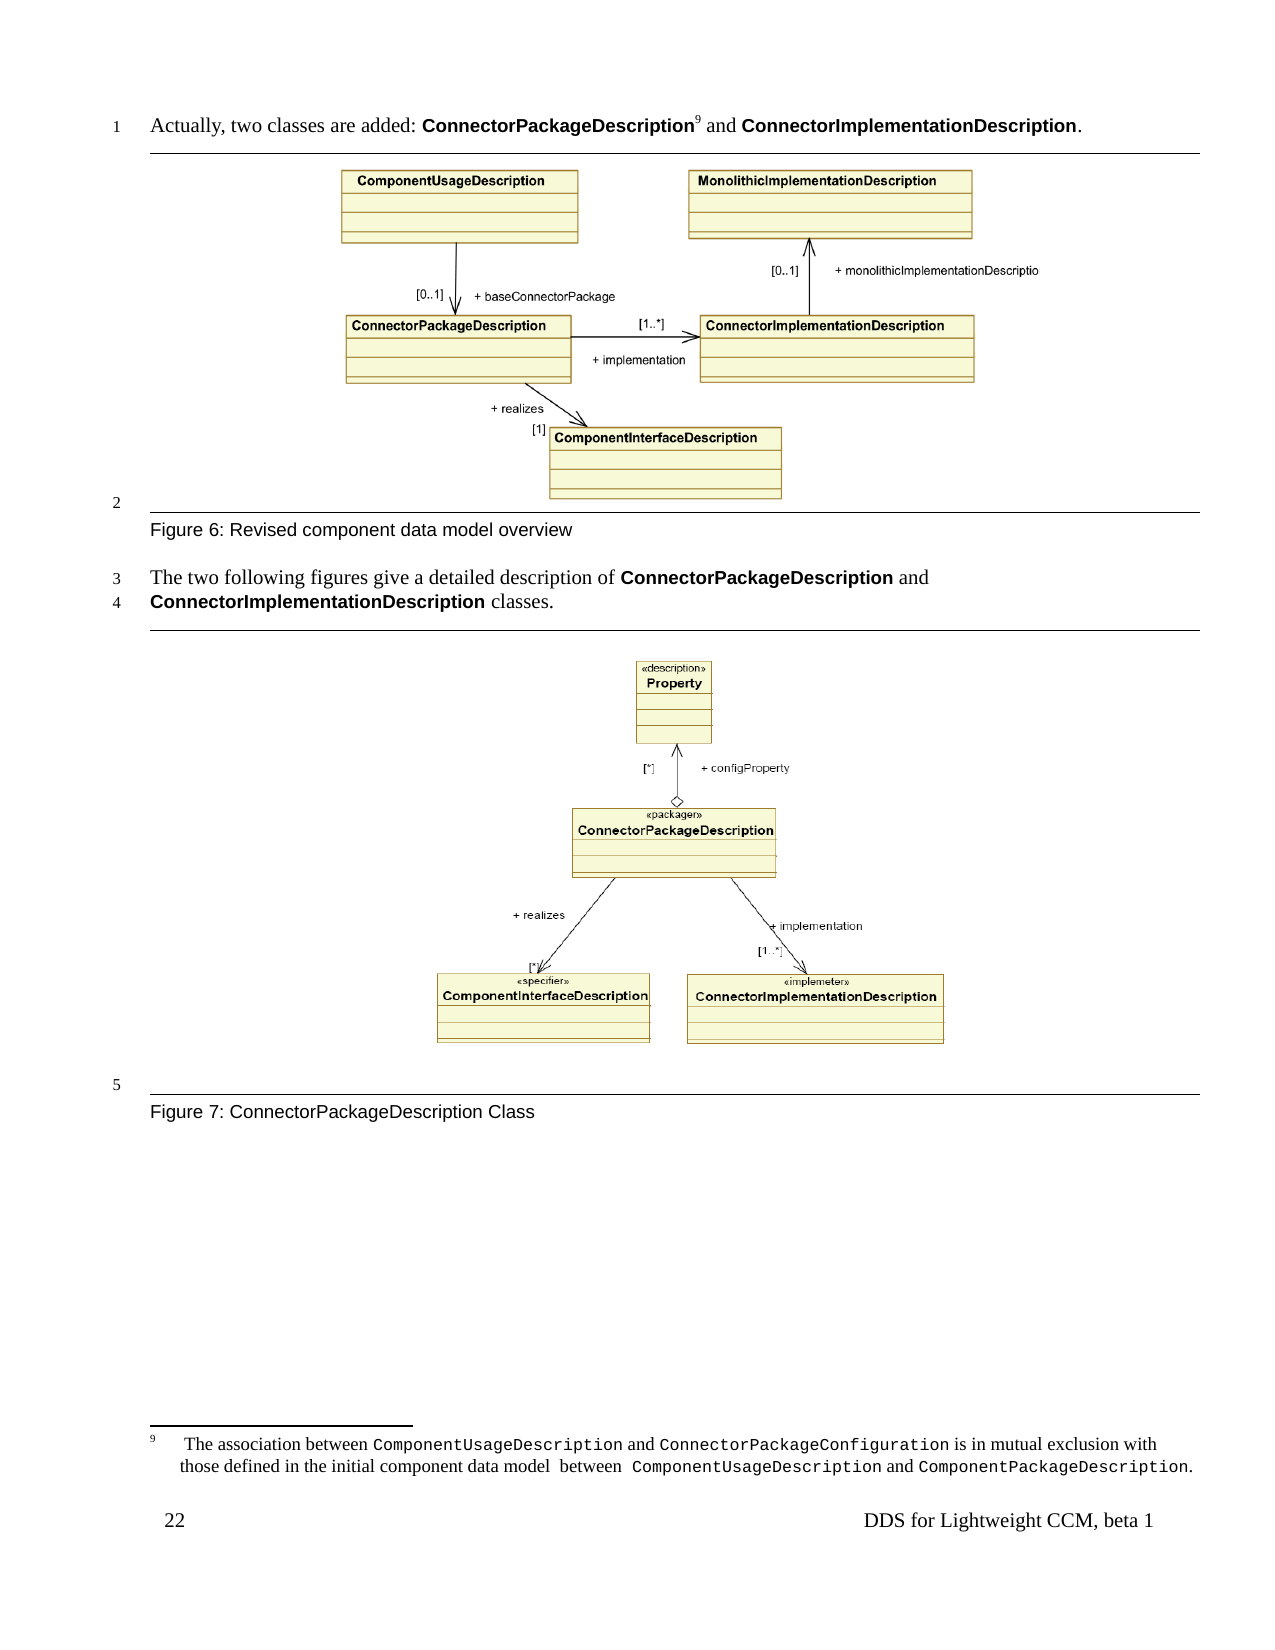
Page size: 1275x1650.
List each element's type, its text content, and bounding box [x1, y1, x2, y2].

text The two following figures give a detailed description of ConnectorPackageDescription and ConnectorImplementationDescription classes. [150, 565, 1200, 613]
text Figure 7: ConnectorPackageDescription Class [150, 1101, 1200, 1122]
text The association between ComponentUsageDescription and ConnectorPackageConfiguration is in mutual exclusion with those defined in the initial component data model between ComponentUsageDescription and ComponentPackageDescription. [150, 1432, 1200, 1477]
text Actually, two classes are added: ConnectorPackageDescription and ConnectorImplementationDescription. [150, 112, 1200, 137]
picture [340, 166, 1040, 500]
text Figure 6: Revised component data model overview [150, 519, 1200, 540]
picture [398, 642, 982, 1082]
